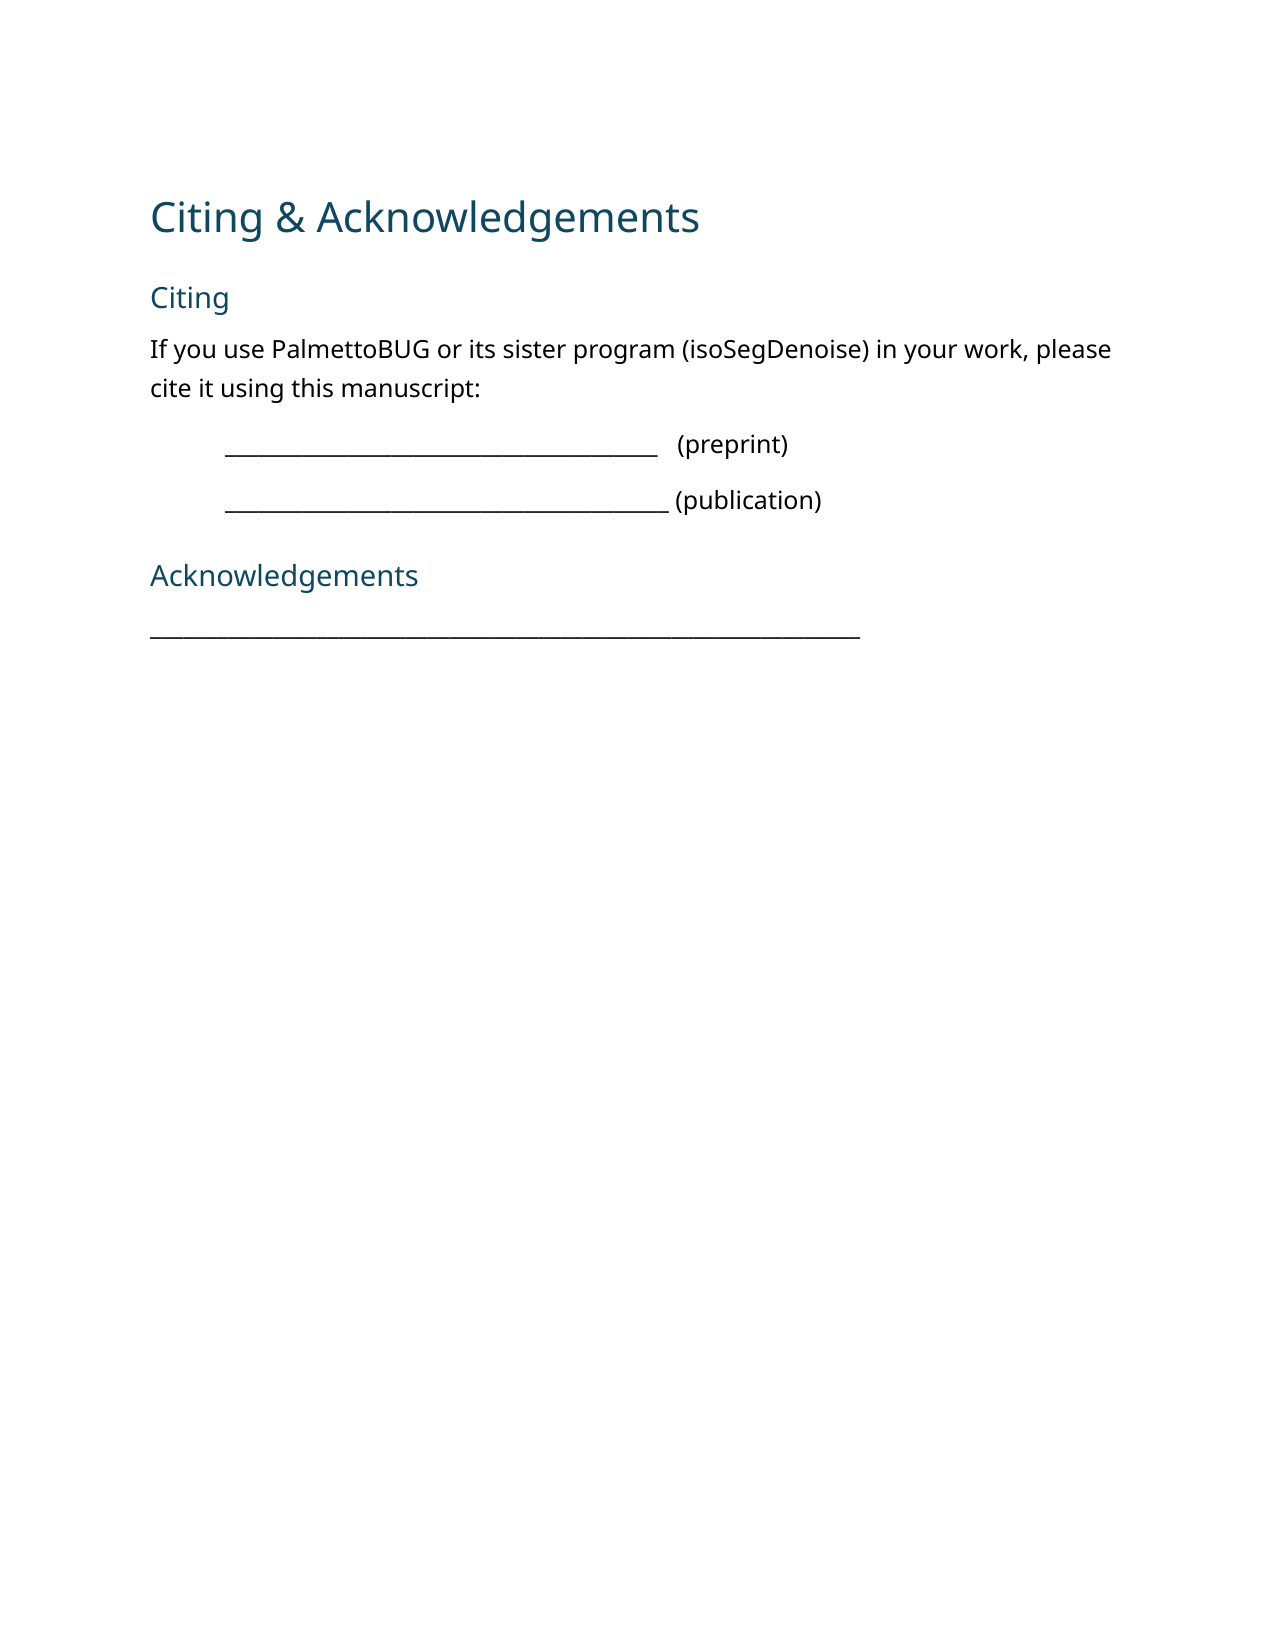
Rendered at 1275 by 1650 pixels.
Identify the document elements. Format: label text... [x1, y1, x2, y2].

text ________________________________________________________________ [150, 609, 1125, 643]
text _______________________________________ (preprint) [150, 427, 1125, 461]
text If you use PalmettoBUG or its sister program (isoSegDenoise) in your work, please cite it using this manuscript: [150, 332, 1125, 405]
subtitle Citing [150, 278, 1125, 317]
subtitle Acknowledgements [150, 555, 1125, 595]
text ________________________________________ (publication) [150, 482, 1125, 517]
subtitle Citing & Acknowledgements [150, 187, 1125, 244]
